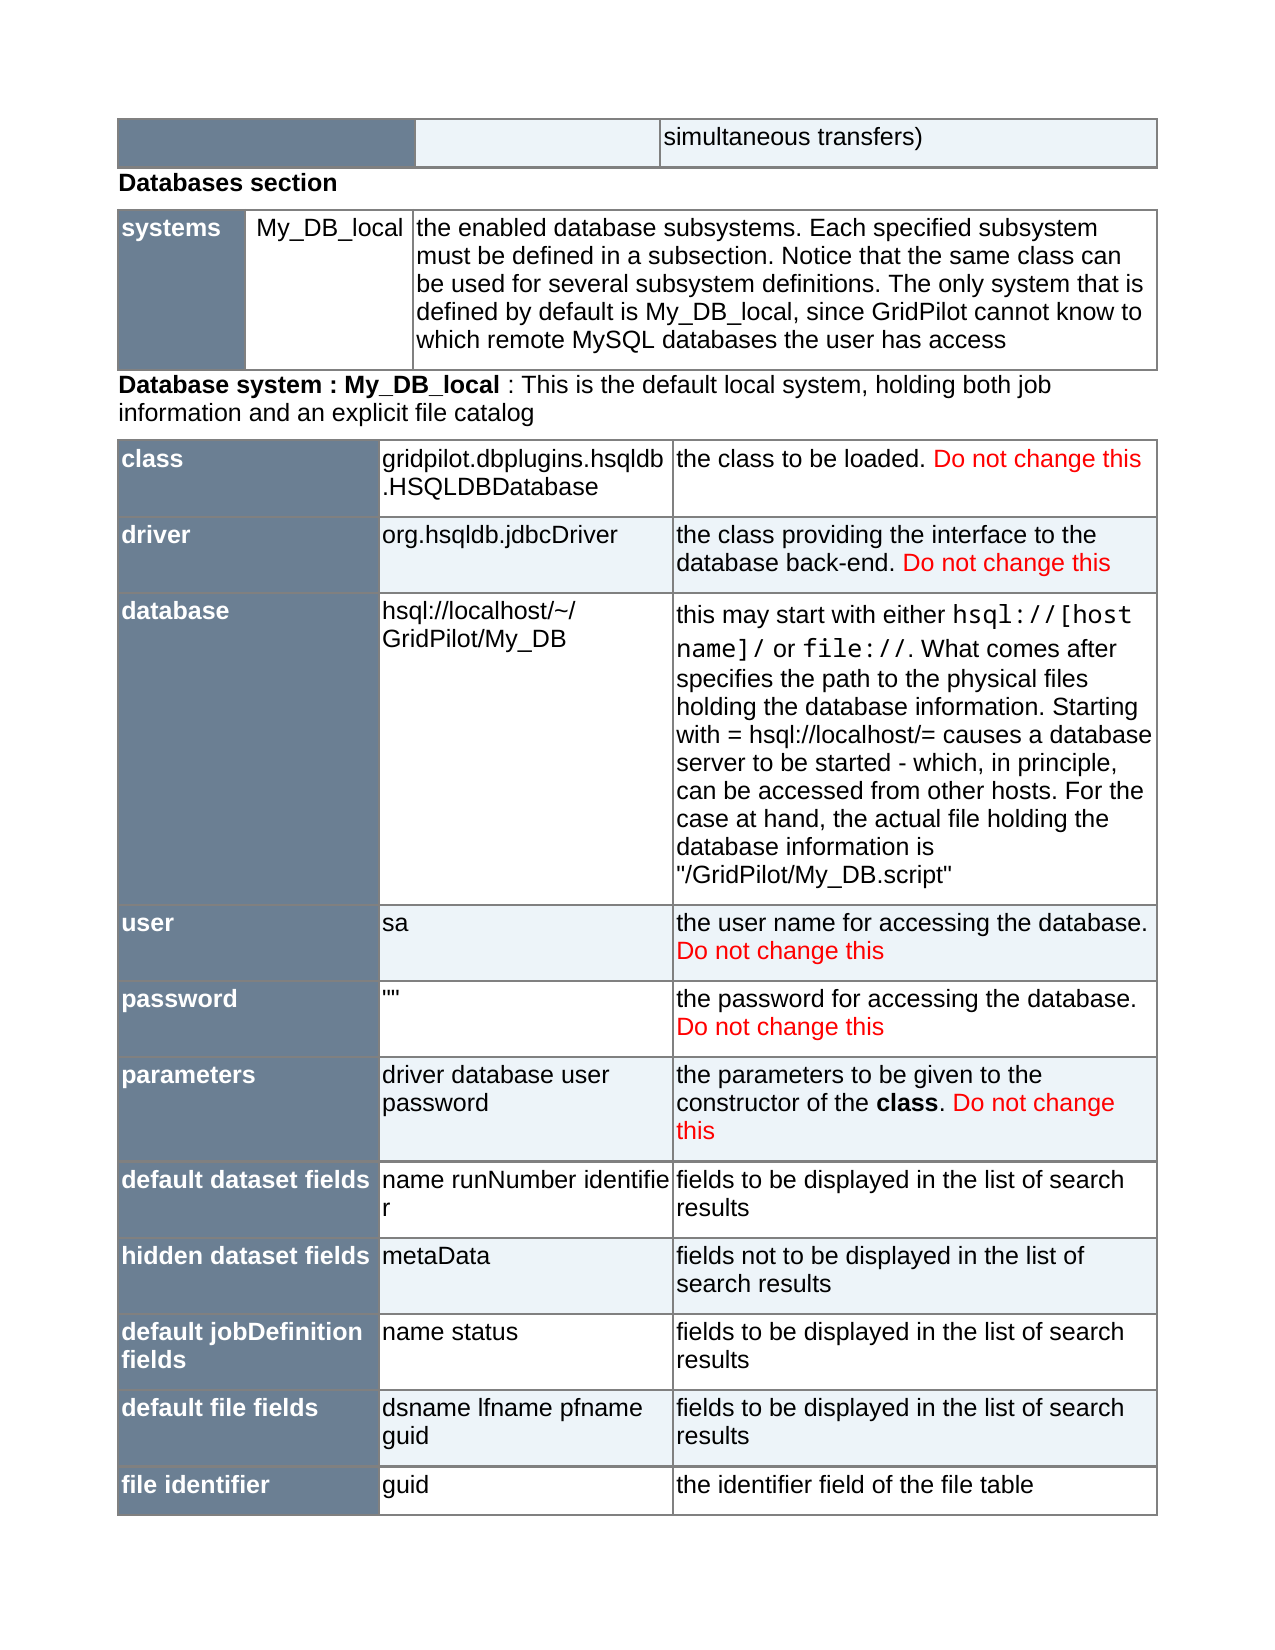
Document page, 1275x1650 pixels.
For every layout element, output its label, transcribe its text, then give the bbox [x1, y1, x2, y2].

table_cell the class providing the interface to the database back-end. Do not change this [674, 518, 1156, 592]
table_cell the parameters to be given to the constructor of the class. Do not change this [674, 1058, 1156, 1160]
table_header My_DB_local [246, 211, 412, 369]
table_cell driver [119, 518, 378, 592]
table_cell "" [380, 982, 672, 1056]
table_cell dsname lfname pfname guid [380, 1391, 672, 1465]
table_cell the password for accessing the database. Do not change this [674, 982, 1156, 1056]
table_header systems [119, 211, 244, 369]
table_cell the identifier field of the file table [674, 1468, 1156, 1514]
table_cell database [119, 594, 378, 904]
table_header the class to be loaded. Do not change this [674, 441, 1156, 516]
table_cell [416, 120, 659, 166]
table_cell driver database user password [380, 1058, 672, 1160]
table_cell name runNumber identifier [380, 1163, 672, 1237]
table_header the enabled database subsystems. Each specified subsystem must be defined in a subsection. Notice that the same class can be used for several subsystem definitions. The only system that is defined by default is My_DB_local, since GridPilot cannot know to which remote MySQL databases the user has access [414, 211, 1156, 369]
table_cell guid [380, 1468, 672, 1514]
table_cell hsql://localhost/~/GridPilot/My_DB [380, 594, 672, 904]
table_cell fields to be displayed in the list of search results [674, 1391, 1156, 1465]
table_header gridpilot.dbplugins.hsqldb.HSQLDBDatabase [380, 441, 672, 516]
table_cell fields to be displayed in the list of search results [674, 1315, 1156, 1389]
table_cell name status [380, 1315, 672, 1389]
table_cell parameters [119, 1058, 378, 1160]
text Databases section [118, 169, 1157, 196]
table_cell default jobDefinition fields [119, 1315, 378, 1389]
table_cell fields not to be displayed in the list of search results [674, 1239, 1156, 1313]
table_cell file identifier [119, 1468, 378, 1514]
table_cell user [119, 906, 378, 980]
table_cell default dataset fields [119, 1163, 378, 1237]
table_cell the user name for accessing the database. Do not change this [674, 906, 1156, 980]
table_cell org.hsqldb.jdbcDriver [380, 518, 672, 592]
table_cell sa [380, 906, 672, 980]
table_header class [119, 441, 378, 516]
table_cell fields to be displayed in the list of search results [674, 1163, 1156, 1237]
table_cell [119, 120, 414, 166]
table_cell simultaneous transfers) [661, 120, 1156, 166]
table_cell this may start with either hsql://[host name]/ or file://. What comes after specifies the path to the physical files holding the database information. Starting with = hsql://localhost/= causes a database server to be started - which, in principle, can be accessed from other hosts. For the case at hand, the actual file holding the database information is "/GridPilot/My_DB.script" [674, 594, 1156, 904]
table_cell metaData [380, 1239, 672, 1313]
text Database system : My_DB_local : This is the default local system, holding both job information and an explicit file catalog [118, 371, 1157, 427]
table_cell default file fields [119, 1391, 378, 1465]
table_cell password [119, 982, 378, 1056]
table_cell hidden dataset fields [119, 1239, 378, 1313]
